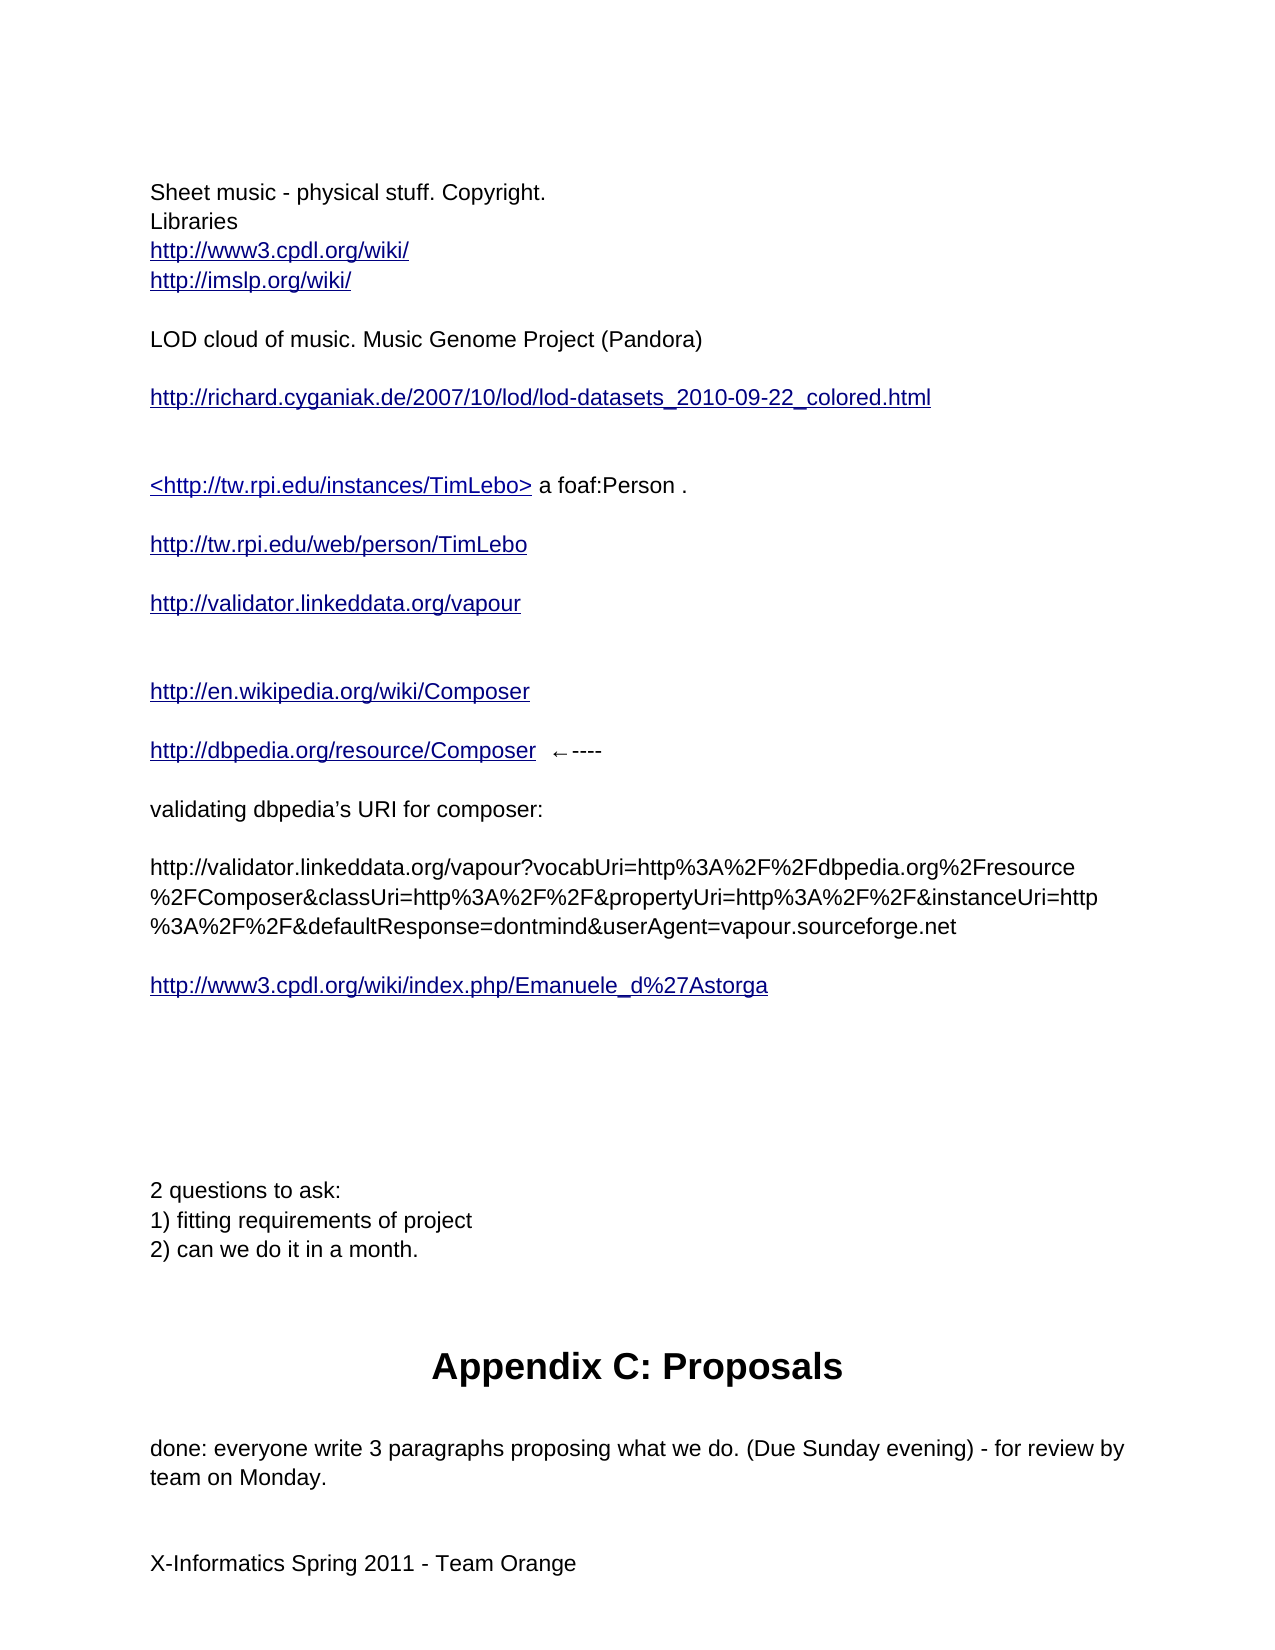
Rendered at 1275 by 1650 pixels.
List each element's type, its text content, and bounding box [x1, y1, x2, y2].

text http://validator.linkeddata.org/vapour?vocabUri=http%3A%2F%2Fdbpedia.org%2Fresource%2FComposer&classUri=http%3A%2F%2F&propertyUri=http%3A%2F%2F&instanceUri=http%3A%2F%2F&defaultResponse=dontmind&userAgent=vapour.sourceforge.net [150, 855, 1125, 939]
text http://validator.linkeddata.org/vapour [150, 591, 1125, 616]
text http://richard.cyganiak.de/2007/10/lod/lod-datasets_2010-09-22_colored.html [150, 385, 1125, 411]
text <http://tw.rpi.edu/instances/TimLebo> a foaf:Person . [150, 473, 1125, 499]
text http://en.wikipedia.org/wiki/Composer [150, 679, 1125, 704]
text 2 questions to ask: [150, 1178, 1125, 1204]
text done: everyone write 3 paragraphs proposing what we do. (Due Sunday evening) - for review by team on Monday. [150, 1436, 1125, 1491]
text LOD cloud of music. Music Genome Project (Pandora) [150, 326, 1125, 352]
text 1) fitting requirements of project [150, 1207, 1125, 1233]
text http://imslp.org/wiki/ [150, 267, 1125, 293]
text http://tw.rpi.edu/web/person/TimLebo [150, 532, 1125, 557]
text Libraries [150, 209, 1125, 234]
text http://www3.cpdl.org/wiki/ [150, 238, 1125, 264]
text Sheet music - physical stuff. Copyright. [150, 179, 1125, 205]
text 2) can we do it in a month. [150, 1237, 1125, 1262]
subtitle Appendix C: Proposals [150, 1346, 1125, 1387]
text validating dbpedia’s URI for composer: [150, 796, 1125, 822]
text http://dbpedia.org/resource/Composer ←---- [150, 737, 1125, 763]
text http://www3.cpdl.org/wiki/index.php/Emanuele_d%27Astorga [150, 972, 1125, 998]
